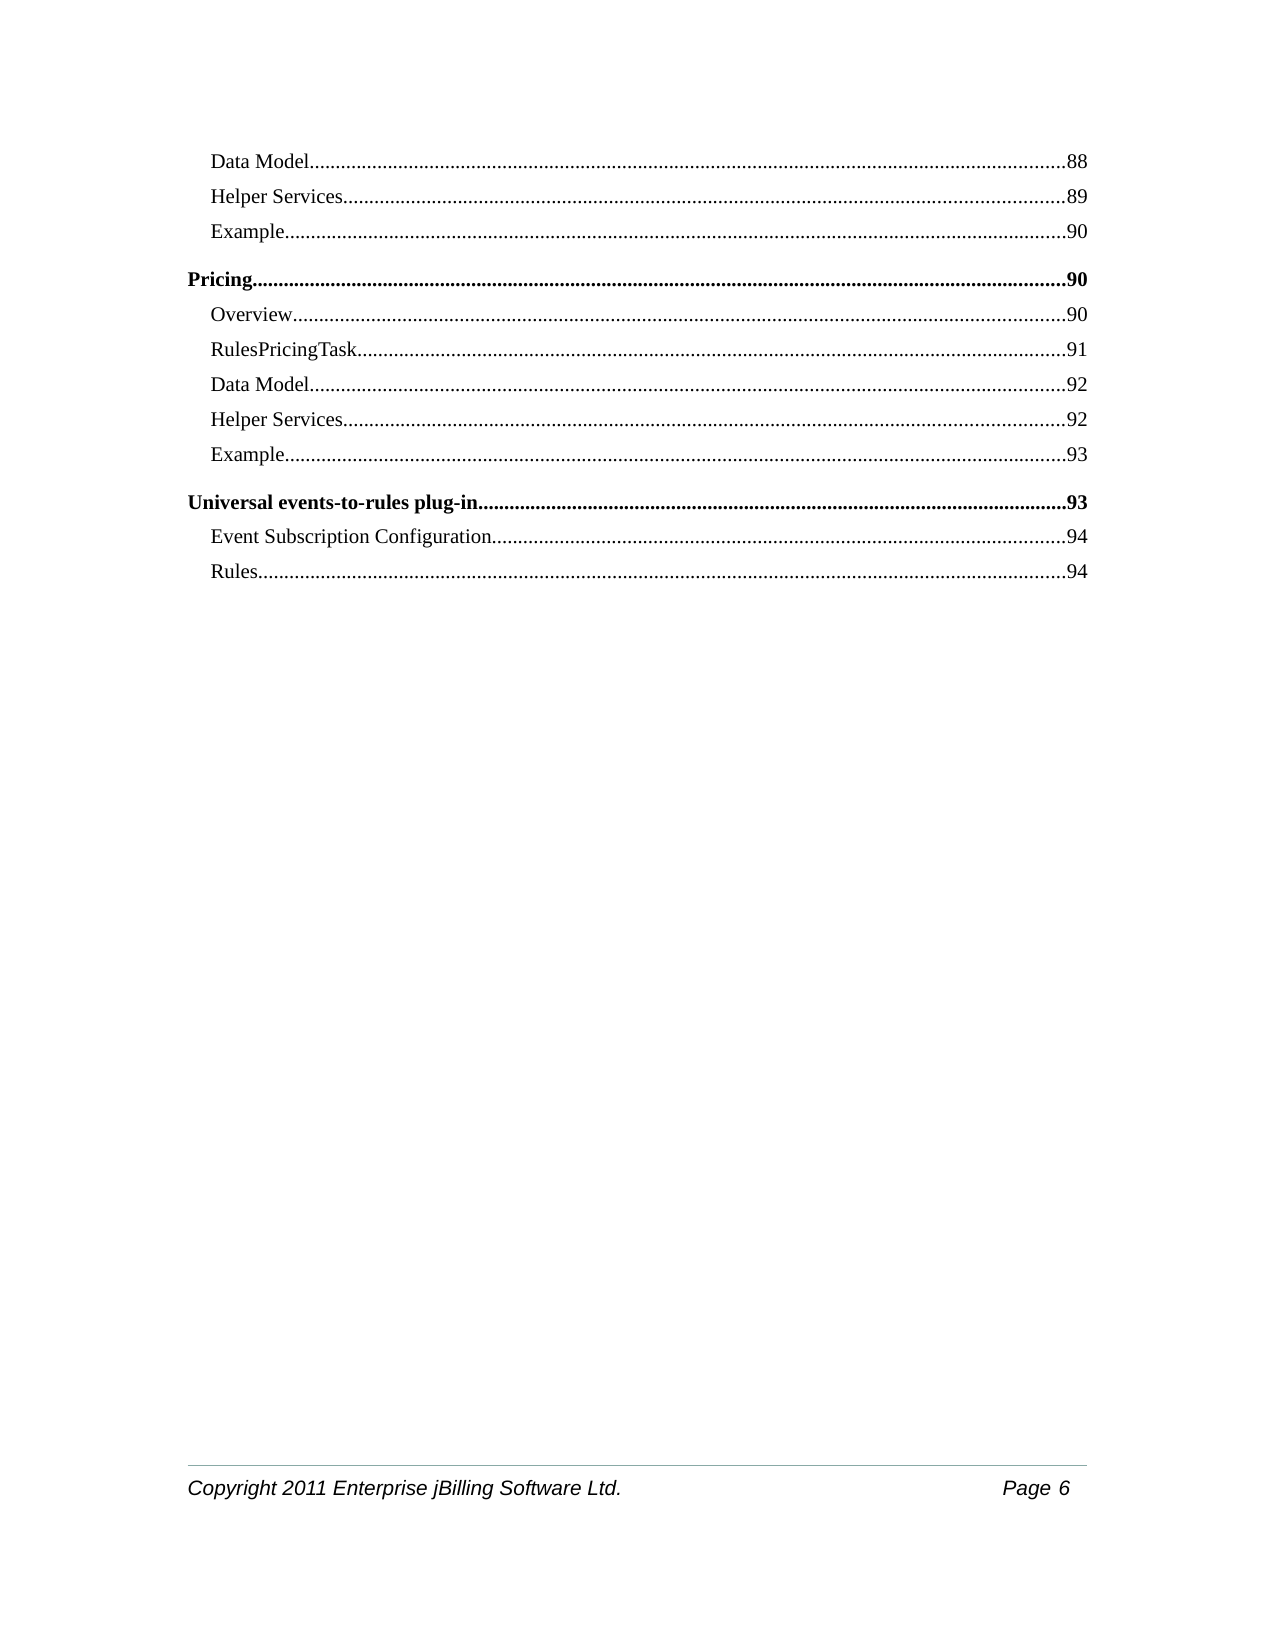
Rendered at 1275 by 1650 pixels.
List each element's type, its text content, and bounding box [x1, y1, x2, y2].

text Example 93 [210, 442, 1087, 466]
text Example 90 [210, 220, 1087, 243]
text Data Model 92 [210, 373, 1087, 396]
text Overview 90 [210, 303, 1087, 326]
text Universal events-to-rules plug-in 93 [187, 491, 1087, 514]
text Rules 94 [210, 560, 1087, 583]
text Event Subscription Configuration 94 [210, 525, 1087, 548]
text Helper Services 92 [210, 407, 1087, 431]
text Pricing 90 [187, 268, 1087, 291]
text Helper Services 89 [210, 185, 1087, 208]
text Data Model 88 [210, 150, 1087, 173]
text RulesPricingTask 91 [210, 338, 1087, 361]
